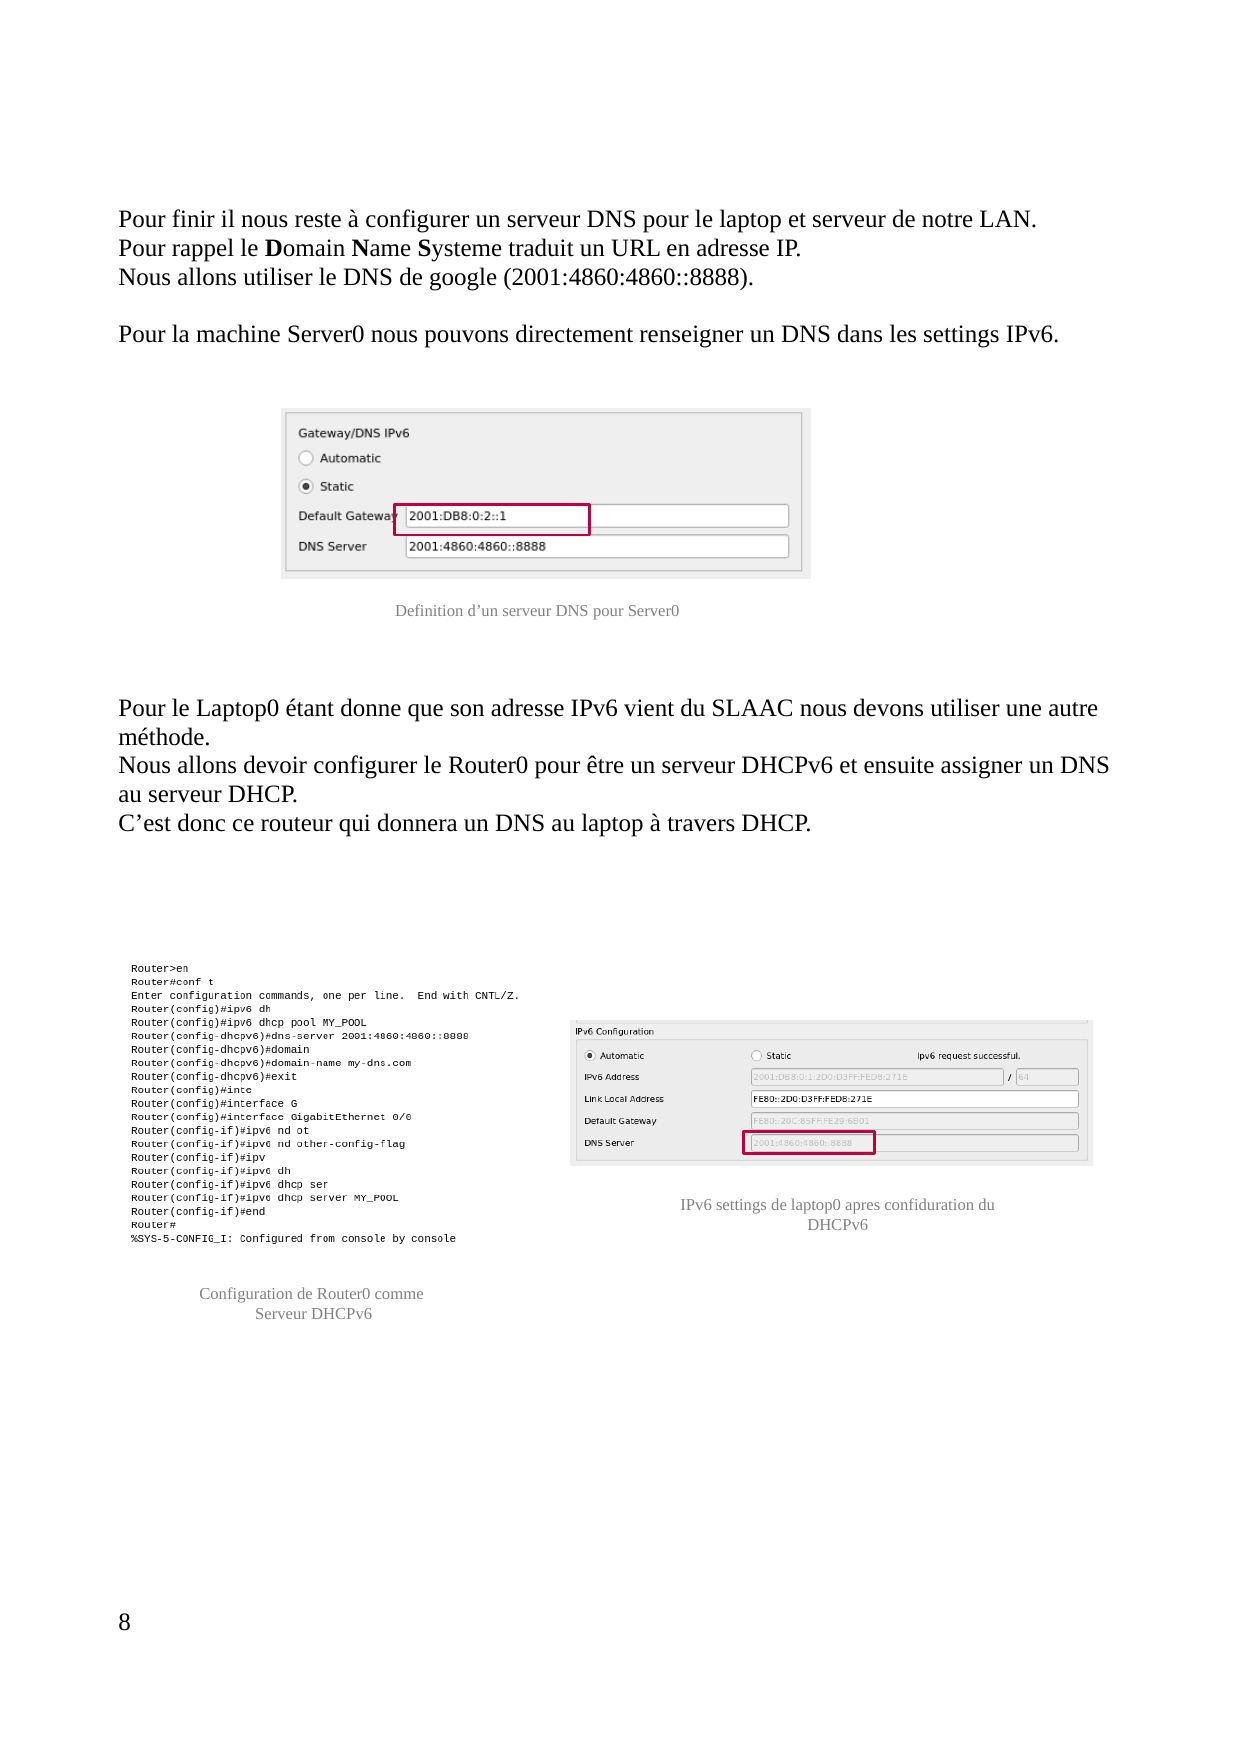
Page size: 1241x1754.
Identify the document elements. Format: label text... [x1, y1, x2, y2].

text Nous allons utiliser le DNS de google (2001:4860:4860::8888). [118, 262, 1122, 291]
picture [128, 957, 524, 1249]
text Pour rappel le Domain Name Systeme traduit un URL en adresse IP. [118, 233, 1122, 262]
text Pour finir il nous reste à configurer un serveur DNS pour le laptop et serveur de notre LAN. [118, 204, 1122, 233]
picture [570, 1020, 1094, 1166]
text C’est donc ce routeur qui donnera un DNS au laptop à travers DHCP. [118, 808, 1122, 837]
text Pour le Laptop0 étant donne que son adresse IPv6 vient du SLAAC nous devons utiliser une autre méthode. [118, 693, 1122, 751]
text Nous allons devoir configurer le Router0 pour être un serveur DHCPv6 et ensuite assigner un DNS au serveur DHCP. [118, 751, 1122, 808]
text Pour la machine Server0 nous pouvons directement renseigner un DNS dans les settings IPv6. [118, 319, 1122, 348]
picture [280, 408, 811, 579]
